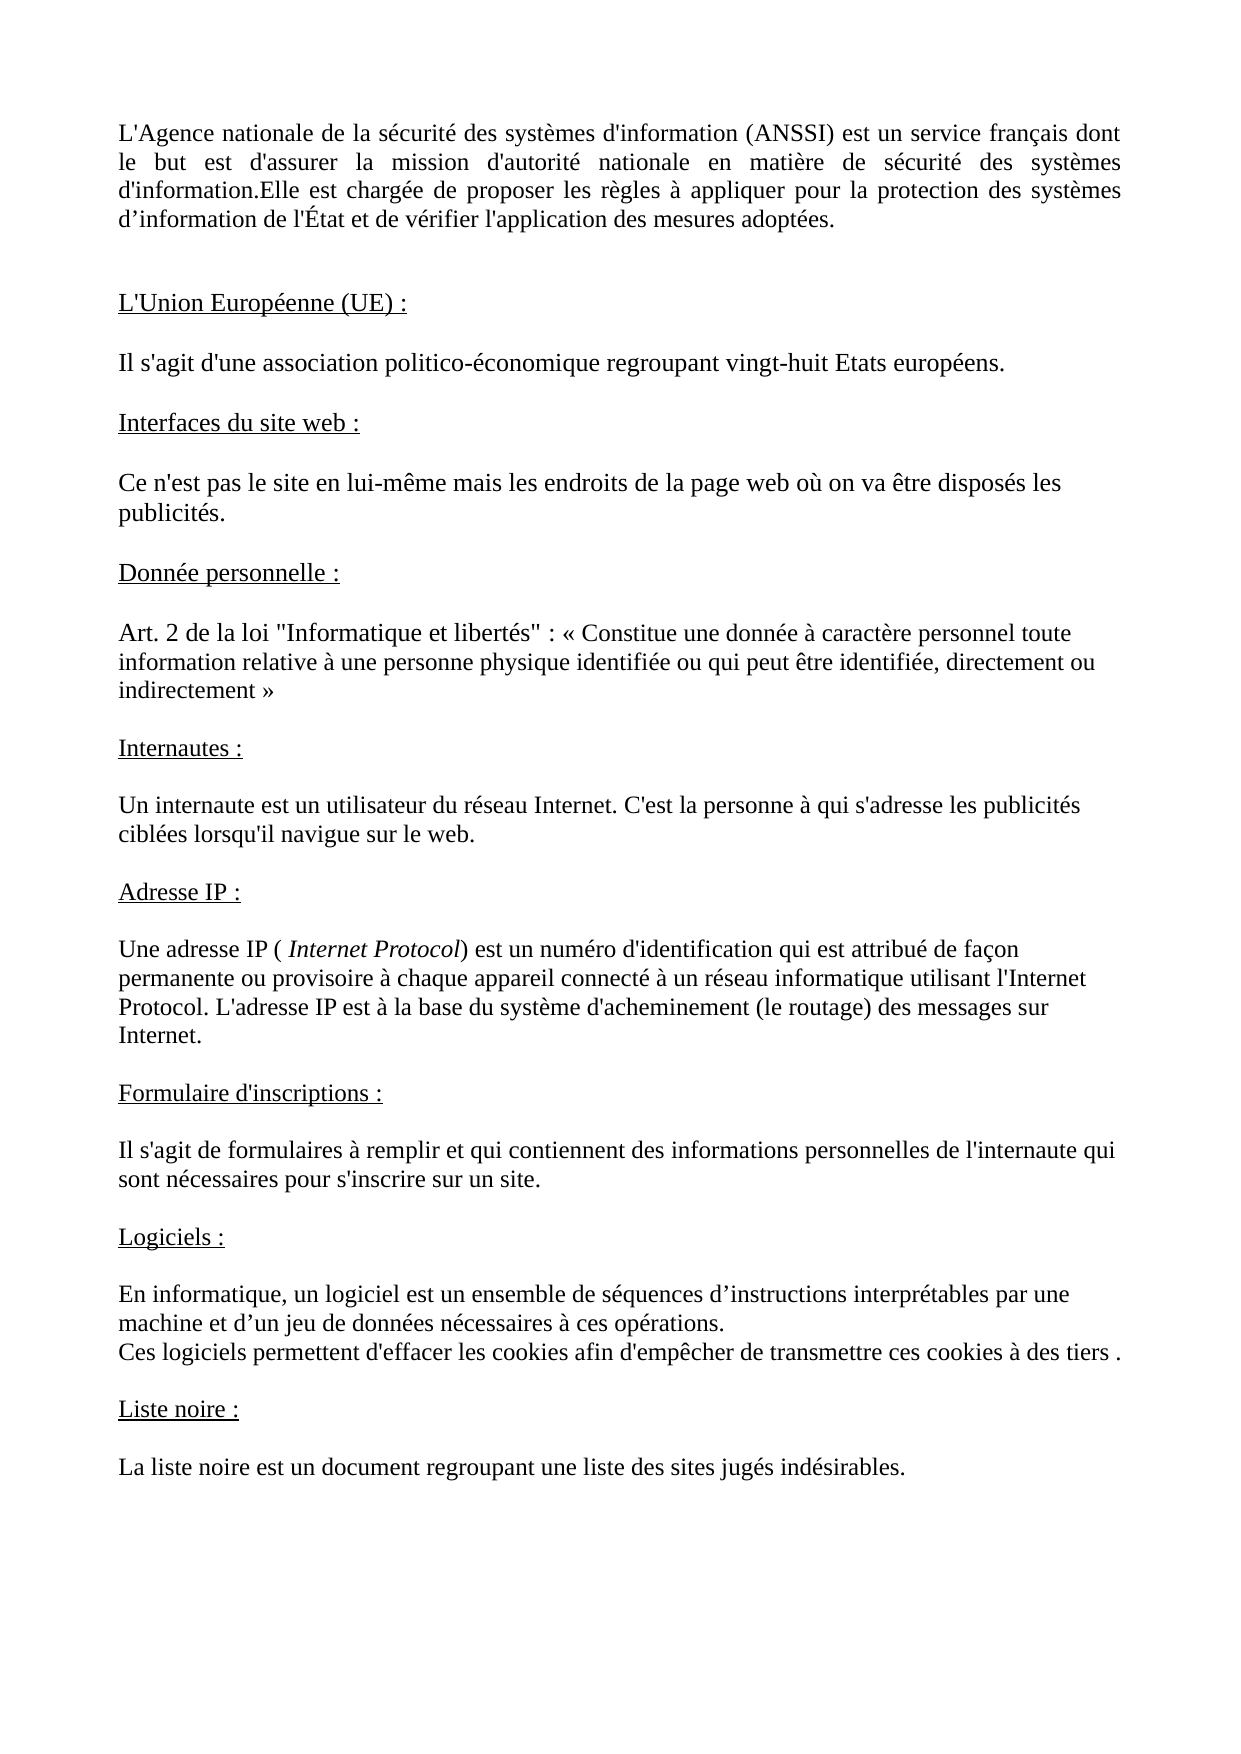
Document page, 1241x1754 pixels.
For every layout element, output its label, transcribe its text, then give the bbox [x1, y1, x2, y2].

text Il s'agit de formulaires à remplir et qui contiennent des informations personnelles de l'internaute qui sont nécessaires pour s'inscrire sur un site. [118, 1136, 1122, 1193]
text Formulaire d'inscriptions : [118, 1078, 1122, 1107]
text Ces logiciels permettent d'effacer les cookies afin d'empêcher de transmettre ces cookies à des tiers . [118, 1337, 1122, 1366]
text L'Union Européenne (UE) : [118, 287, 1122, 317]
text En informatique, un logiciel est un ensemble de séquences d’instructions interprétables par une machine et d’un jeu de données nécessaires à ces opérations. [118, 1279, 1122, 1337]
text Art. 2 de la loi "Informatique et libertés" : « Constitue une donnée à caractère personnel toute information relative à une personne physique identifiée ou qui peut être identifiée, directement ou indirectement » [118, 617, 1122, 704]
text Un internaute est un utilisateur du réseau Internet. C'est la personne à qui s'adresse les publicités ciblées lorsqu'il navigue sur le web. [118, 791, 1122, 848]
text La liste noire est un document regroupant une liste des sites jugés indésirables. [118, 1452, 1122, 1481]
text Interfaces du site web : [118, 407, 1122, 437]
text Donnée personnelle : [118, 557, 1122, 587]
text Logiciels : [118, 1222, 1122, 1251]
text L'Agence nationale de la sécurité des systèmes d'information (ANSSI) est un service français dont le but est d'assurer la mission d'autorité nationale en matière de sécurité des systèmes d'information.Elle est chargée de proposer les règles à appliquer pour la protection des systèmes d’information de l'État et de vérifier l'application des mesures adoptées. [118, 118, 1122, 233]
text Une adresse IP ( Internet Protocol) est un numéro d'identification qui est attribué de façon permanente ou provisoire à chaque appareil connecté à un réseau informatique utilisant l'Internet Protocol. L'adresse IP est à la base du système d'acheminement (le routage) des messages sur Internet. [118, 934, 1122, 1049]
text Adresse IP : [118, 877, 1122, 906]
text Ce n'est pas le site en lui-même mais les endroits de la page web où on va être disposés les publicités. [118, 467, 1122, 527]
text Il s'agit d'une association politico-économique regroupant vingt-huit Etats européens. [118, 347, 1122, 377]
text Liste noire : [118, 1394, 1122, 1423]
text Internautes : [118, 733, 1122, 762]
